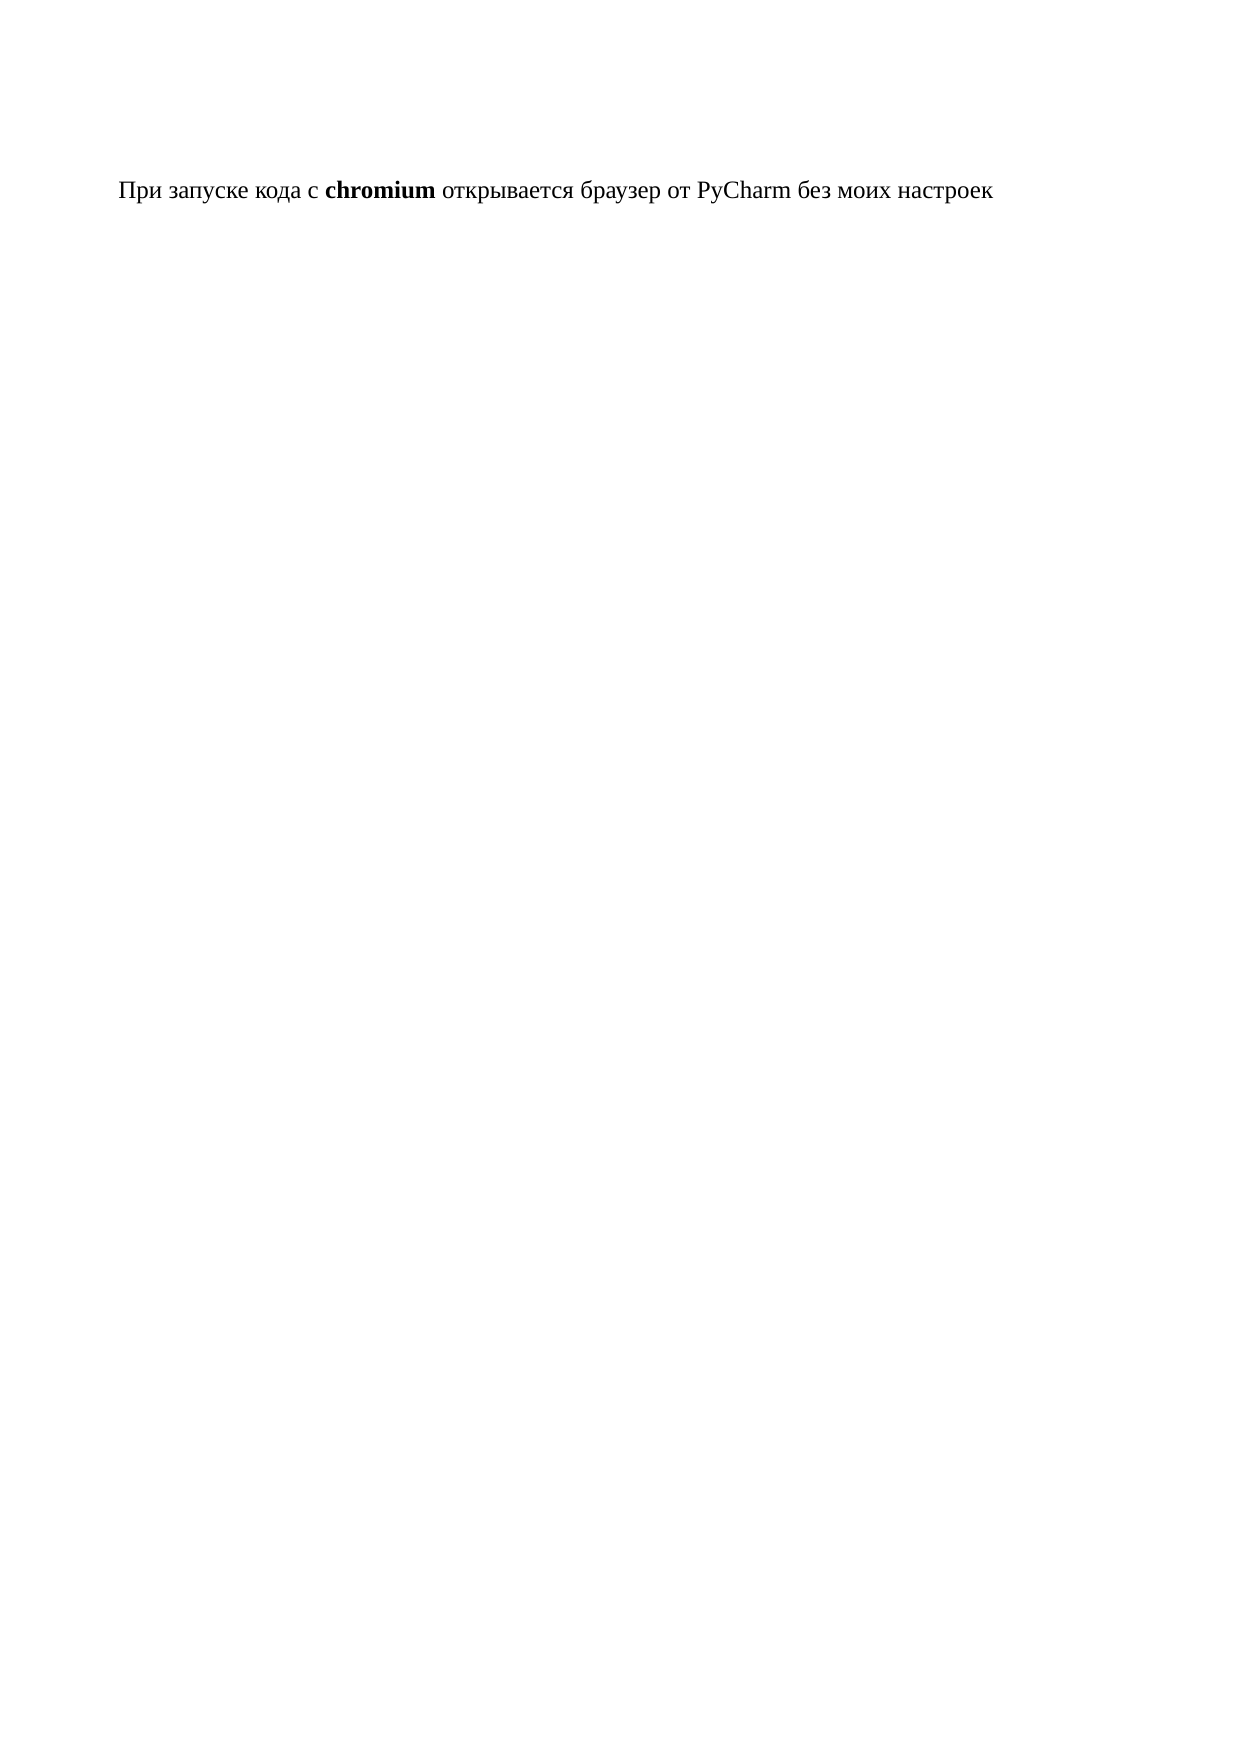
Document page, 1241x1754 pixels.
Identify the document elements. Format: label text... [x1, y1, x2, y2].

text При запуске кода с chromium открывается браузер от PyCharm без моих настроек [118, 176, 1122, 204]
